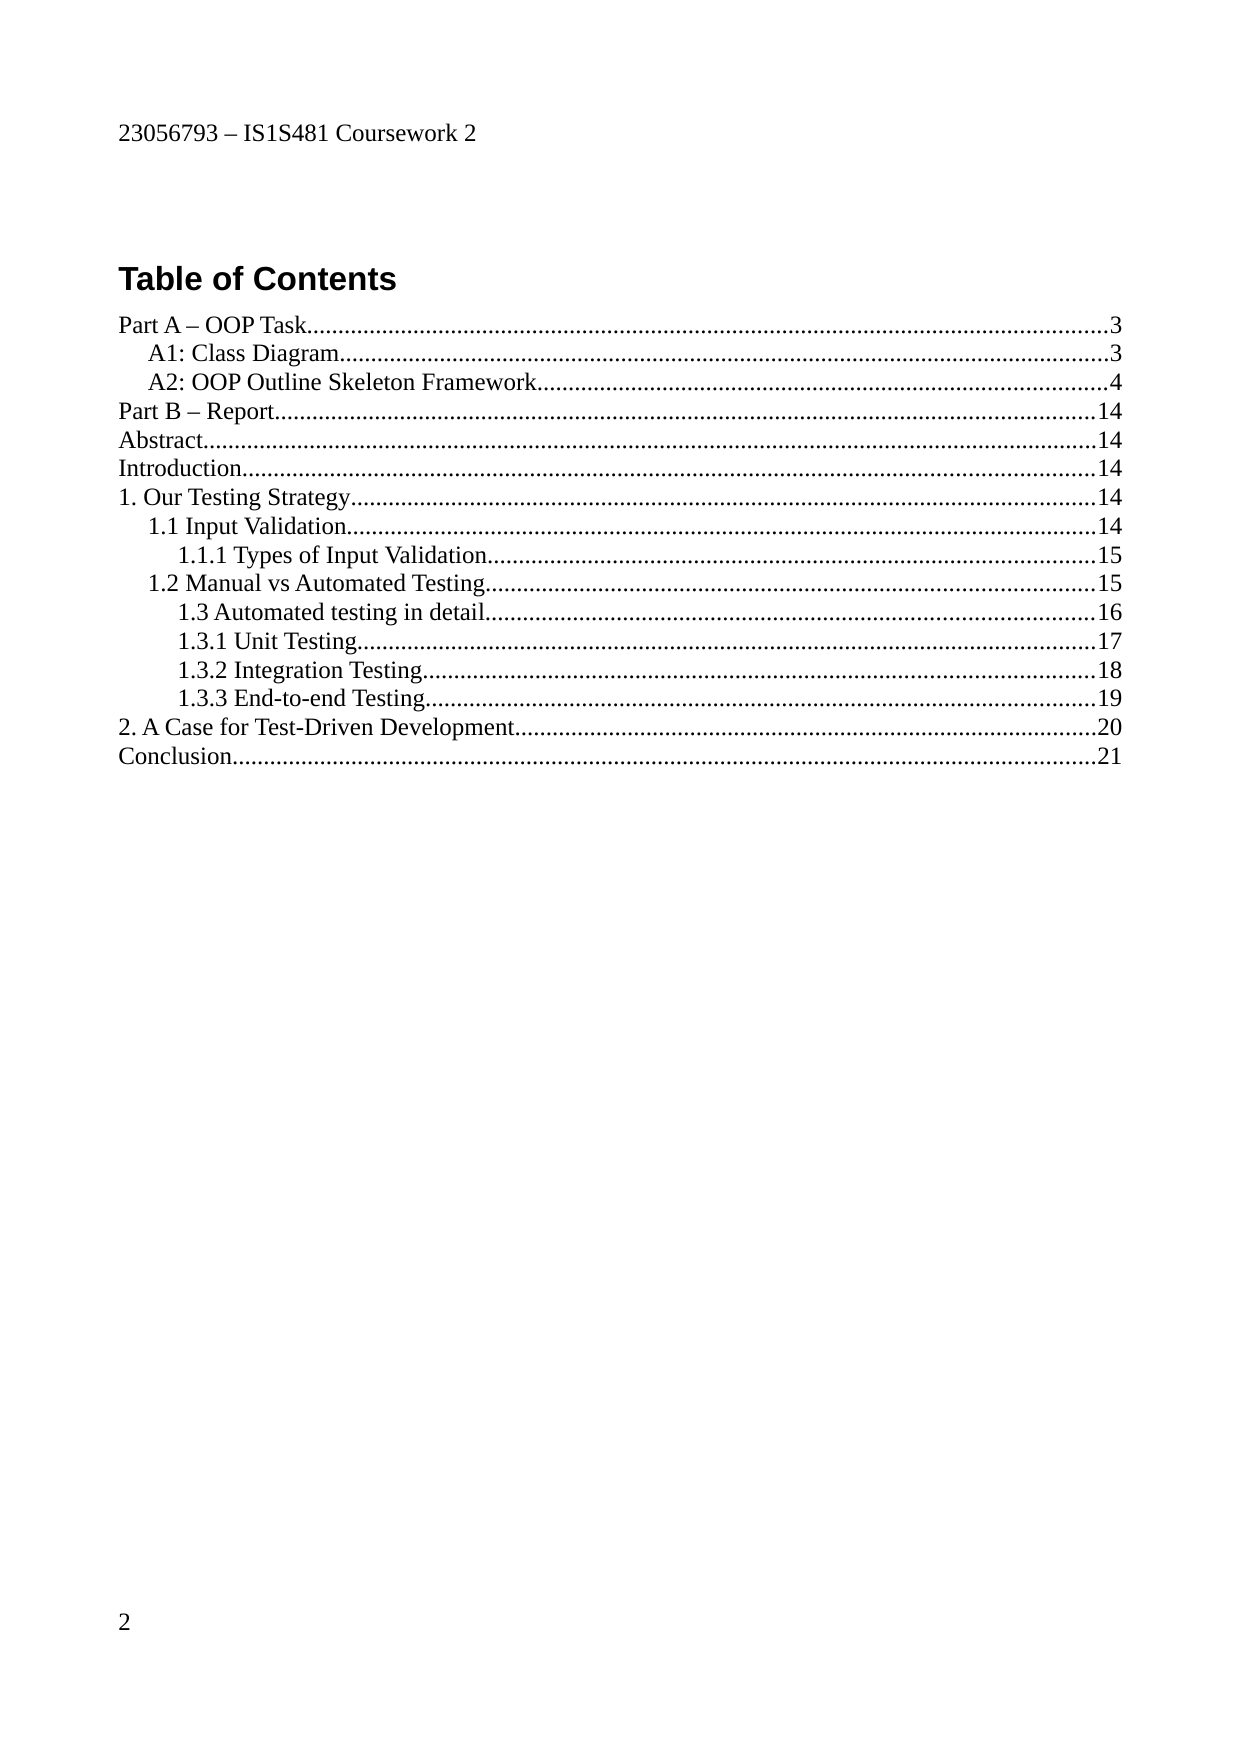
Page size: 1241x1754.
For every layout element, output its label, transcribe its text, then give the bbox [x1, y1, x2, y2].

text 1.3.1 Unit Testing 17 [177, 626, 1122, 655]
text A1: Class Diagram 3 [148, 338, 1122, 367]
subtitle Table of Contents [118, 259, 1122, 297]
text Part B – Report 14 [118, 396, 1122, 425]
text 1.3 Automated testing in detail 16 [177, 597, 1122, 626]
text 1. Our Testing Strategy 14 [118, 482, 1122, 511]
text Abstract 14 [118, 425, 1122, 453]
text A2: OOP Outline Skeleton Framework 4 [148, 367, 1122, 396]
text 1.2 Manual vs Automated Testing 15 [148, 568, 1122, 597]
text 1.1.1 Types of Input Validation 15 [177, 540, 1122, 568]
text Part A – OOP Task 3 [118, 310, 1122, 338]
text Introduction 14 [118, 453, 1122, 482]
text 1.3.2 Integration Testing 18 [177, 655, 1122, 683]
text Conclusion 21 [118, 741, 1122, 770]
text 1.3.3 End-to-end Testing 19 [177, 683, 1122, 712]
text 1.1 Input Validation 14 [148, 511, 1122, 540]
text 2. A Case for Test-Driven Development 20 [118, 712, 1122, 741]
